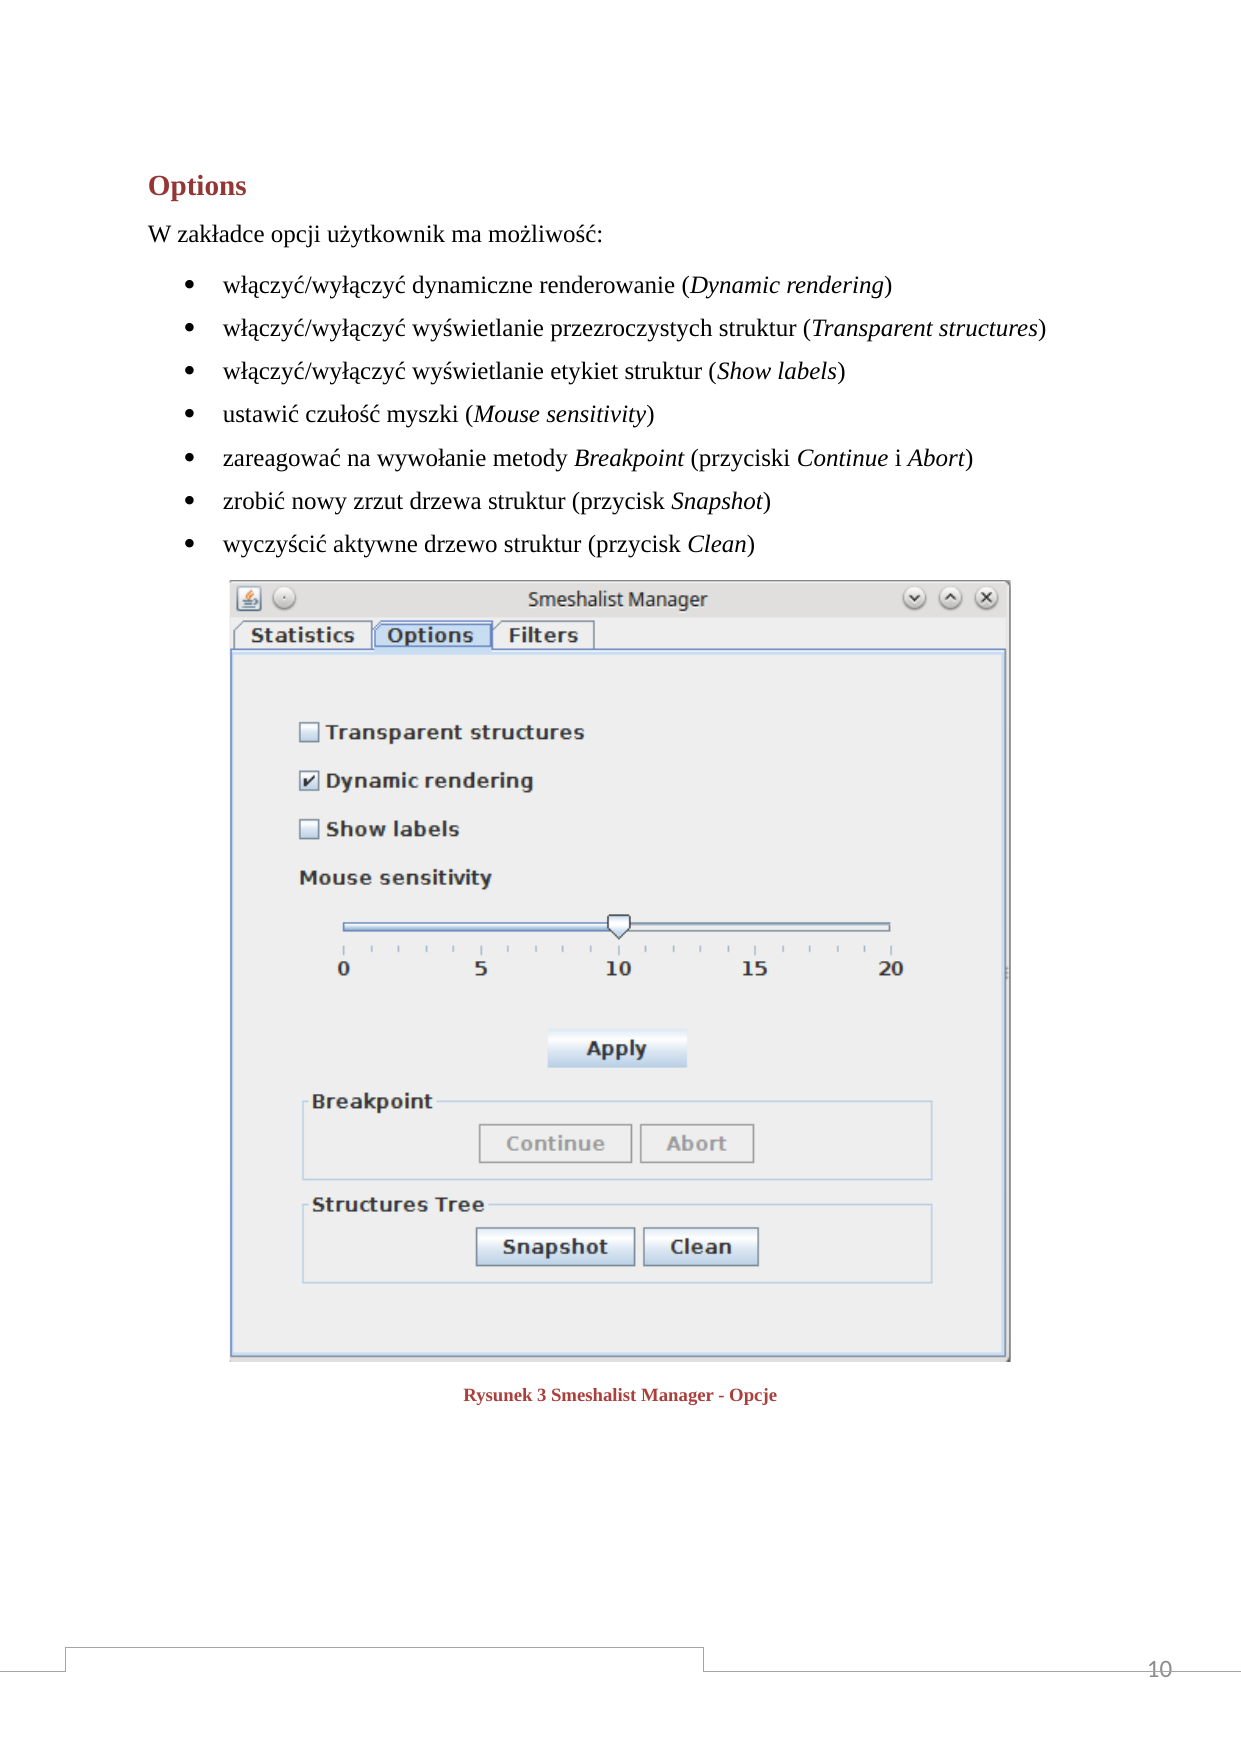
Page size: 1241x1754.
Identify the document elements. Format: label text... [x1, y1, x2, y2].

list zareagować na wywołanie metody Breakpoint (przyciski Continue i Abort) [185, 443, 1093, 471]
list włączyć/wyłączyć wyświetlanie przezroczystych struktur (Transparent structures) [185, 313, 1093, 342]
subtitle Options [148, 168, 1093, 202]
list wyczyścić aktywne drzewo struktur (przycisk Clean) [185, 529, 1093, 558]
list ustawić czułość myszki (Mouse sensitivity) [185, 399, 1093, 428]
text Rysunek 4 Smeshalist Manager - Opcje [148, 1384, 1093, 1406]
list włączyć/wyłączyć dynamiczne renderowanie (Dynamic rendering) [185, 270, 1093, 299]
picture [229, 580, 1011, 1362]
list włączyć/wyłączyć wyświetlanie etykiet struktur (Show labels) [185, 356, 1093, 385]
list zrobić nowy zrzut drzewa struktur (przycisk Snapshot) [185, 486, 1093, 514]
text W zakładce opcji użytkownik ma możliwość: [148, 219, 1093, 247]
